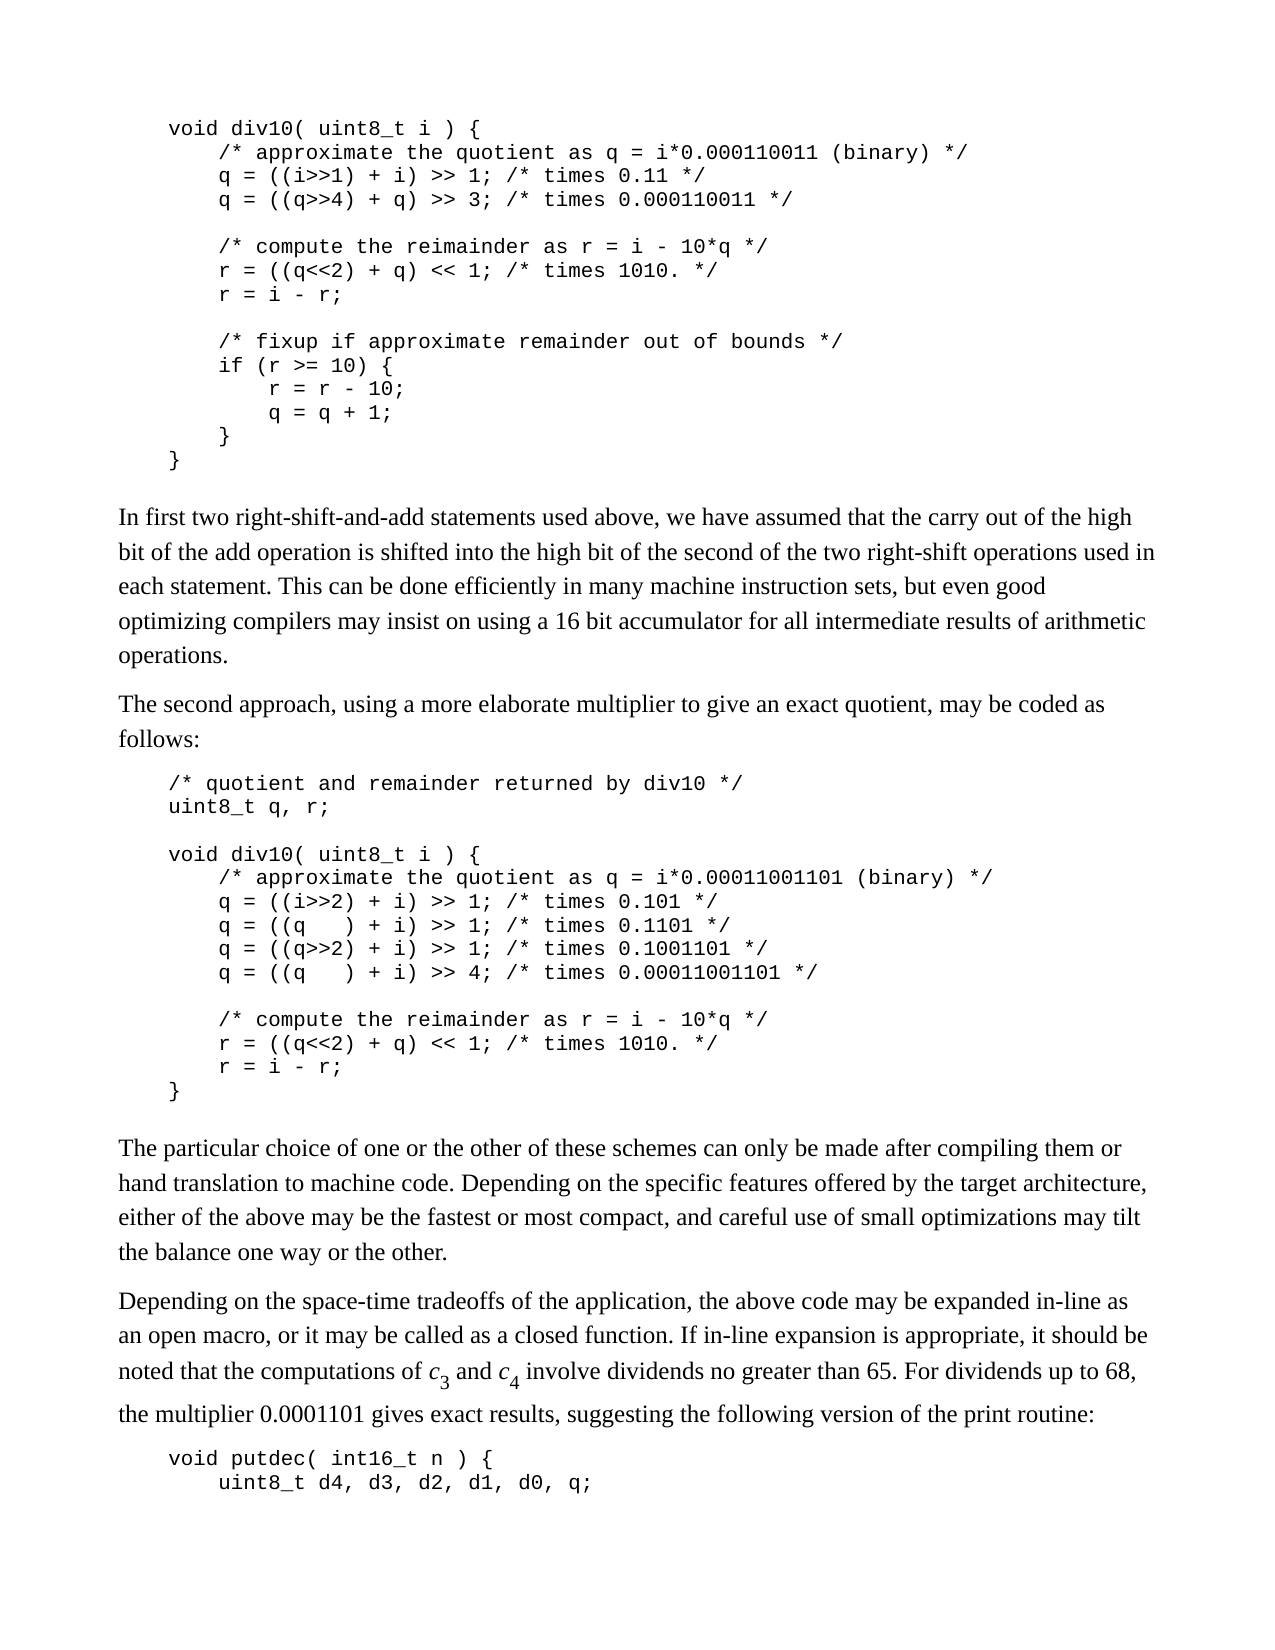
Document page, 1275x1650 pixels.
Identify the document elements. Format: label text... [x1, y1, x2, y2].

text The second approach, using a more elaborate multiplier to give an exact quotient, may be coded as follows: [118, 689, 1157, 752]
text q = ((q>>2) + i) >> 1; /* times 0.1001101 */ [118, 938, 1157, 962]
text uint8_t d4, d3, d2, d1, d0, q; [118, 1472, 1157, 1496]
text q = ((q ) + i) >> 1; /* times 0.1101 */ [118, 915, 1157, 938]
text q = ((q>>4) + q) >> 3; /* times 0.000110011 */ [118, 189, 1157, 213]
text } [118, 449, 1157, 473]
text /* compute the reimainder as r = i - 10*q */ [118, 1009, 1157, 1033]
text r = i - r; [118, 284, 1157, 307]
text Depending on the space-time tradeoffs of the application, the above code may be expanded in-line as an open macro, or it may be called as a closed function. If in-line expansion is appropriate, it should be noted that the computations of c3 and c4 involve dividends no greater than 65. For dividends up to 68, the multiplier 0.0001101 gives exact results, suggesting the following version of the print routine: [118, 1286, 1157, 1428]
text /* fixup if approximate remainder out of bounds */ [118, 331, 1157, 354]
text The particular choice of one or the other of these schemes can only be made after compiling them or hand translation to machine code. Depending on the specific features offered by the target architecture, either of the above may be the fastest or most compact, and careful use of small optimizations may tilt the balance one way or the other. [118, 1133, 1157, 1266]
text q = ((q ) + i) >> 4; /* times 0.00011001101 */ [118, 962, 1157, 986]
text /* approximate the quotient as q = i*0.00011001101 (binary) */ [118, 867, 1157, 891]
text if (r >= 10) { [118, 354, 1157, 378]
text r = r - 10; [118, 378, 1157, 402]
text } [118, 426, 1157, 449]
text q = ((i>>1) + i) >> 1; /* times 0.11 */ [118, 165, 1157, 189]
text q = ((i>>2) + i) >> 1; /* times 0.101 */ [118, 891, 1157, 915]
text } [118, 1080, 1157, 1104]
text uint8_t q, r; [118, 796, 1157, 820]
text r = ((q<<2) + q) << 1; /* times 1010. */ [118, 260, 1157, 284]
text r = ((q<<2) + q) << 1; /* times 1010. */ [118, 1033, 1157, 1057]
text In first two right-shift-and-add statements used above, we have assumed that the carry out of the high bit of the add operation is shifted into the high bit of the second of the two right-shift operations used in each statement. This can be done efficiently in many machine instruction sets, but even good optimizing compilers may insist on using a 16 bit accumulator for all intermediate results of arithmetic operations. [118, 502, 1157, 669]
text /* quotient and remainder returned by div10 */ [118, 773, 1157, 796]
text /* approximate the quotient as q = i*0.000110011 (binary) */ [118, 142, 1157, 165]
text q = q + 1; [118, 402, 1157, 426]
text void putdec( int16_t n ) { [118, 1448, 1157, 1472]
text /* compute the reimainder as r = i - 10*q */ [118, 236, 1157, 260]
text void div10( uint8_t i ) { [118, 844, 1157, 867]
text void div10( uint8_t i ) { [118, 118, 1157, 142]
text r = i - r; [118, 1057, 1157, 1080]
